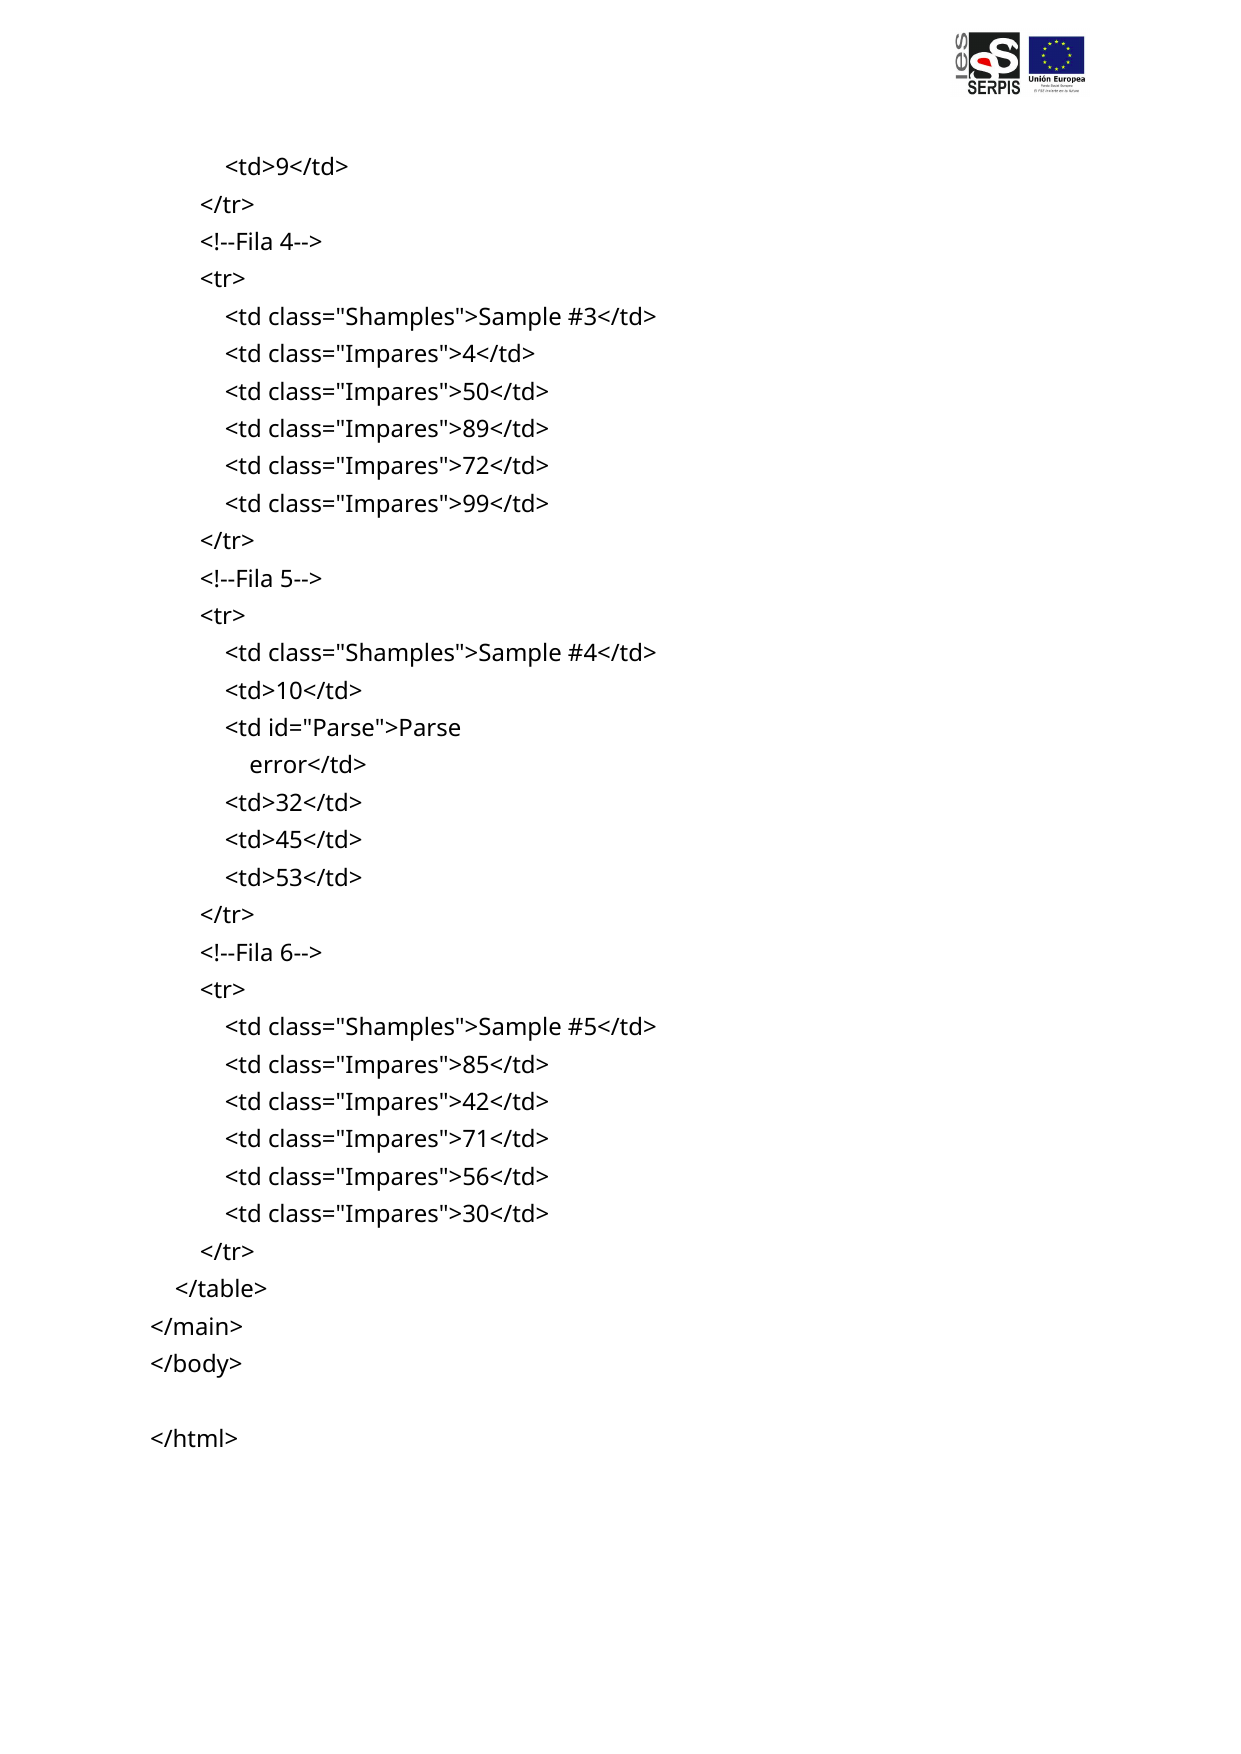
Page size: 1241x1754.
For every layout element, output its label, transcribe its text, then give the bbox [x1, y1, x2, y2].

text </tr> [150, 187, 1090, 220]
text <td>45</td> [150, 823, 1090, 856]
text <td>10</td> [150, 673, 1090, 706]
text <td>9</td> [150, 150, 1090, 183]
text <!--Fila 5--> [150, 561, 1090, 594]
text <td class="Impares">30</td> [150, 1197, 1090, 1230]
text <td id="Parse">Parse [150, 711, 1090, 743]
text <td class="Shamples">Sample #5</td> [150, 1010, 1090, 1043]
text </main> [150, 1309, 1090, 1342]
text <td class="Impares">89</td> [150, 412, 1090, 444]
text <td class="Shamples">Sample #4</td> [150, 636, 1090, 669]
text <td class="Impares">72</td> [150, 449, 1090, 482]
text <td class="Shamples">Sample #3</td> [150, 299, 1090, 332]
text <td class="Impares">56</td> [150, 1160, 1090, 1192]
text </tr> [150, 1234, 1090, 1267]
text </html> [150, 1421, 1090, 1454]
text <tr> [150, 262, 1090, 295]
text <td class="Impares">99</td> [150, 487, 1090, 519]
text </tr> [150, 898, 1090, 931]
text <td class="Impares">50</td> [150, 374, 1090, 407]
text <tr> [150, 973, 1090, 1005]
text </table> [150, 1272, 1090, 1304]
picture [950, 28, 1090, 97]
text <!--Fila 6--> [150, 935, 1090, 968]
text <td>53</td> [150, 861, 1090, 893]
text <td class="Impares">71</td> [150, 1122, 1090, 1155]
text <td class="Impares">4</td> [150, 337, 1090, 369]
text </body> [150, 1347, 1090, 1379]
text error</td> [150, 748, 1090, 781]
text <tr> [150, 599, 1090, 631]
text <td class="Impares">85</td> [150, 1047, 1090, 1080]
text <!--Fila 4--> [150, 225, 1090, 257]
text </tr> [150, 524, 1090, 557]
text <td>32</td> [150, 786, 1090, 818]
text <td class="Impares">42</td> [150, 1085, 1090, 1117]
